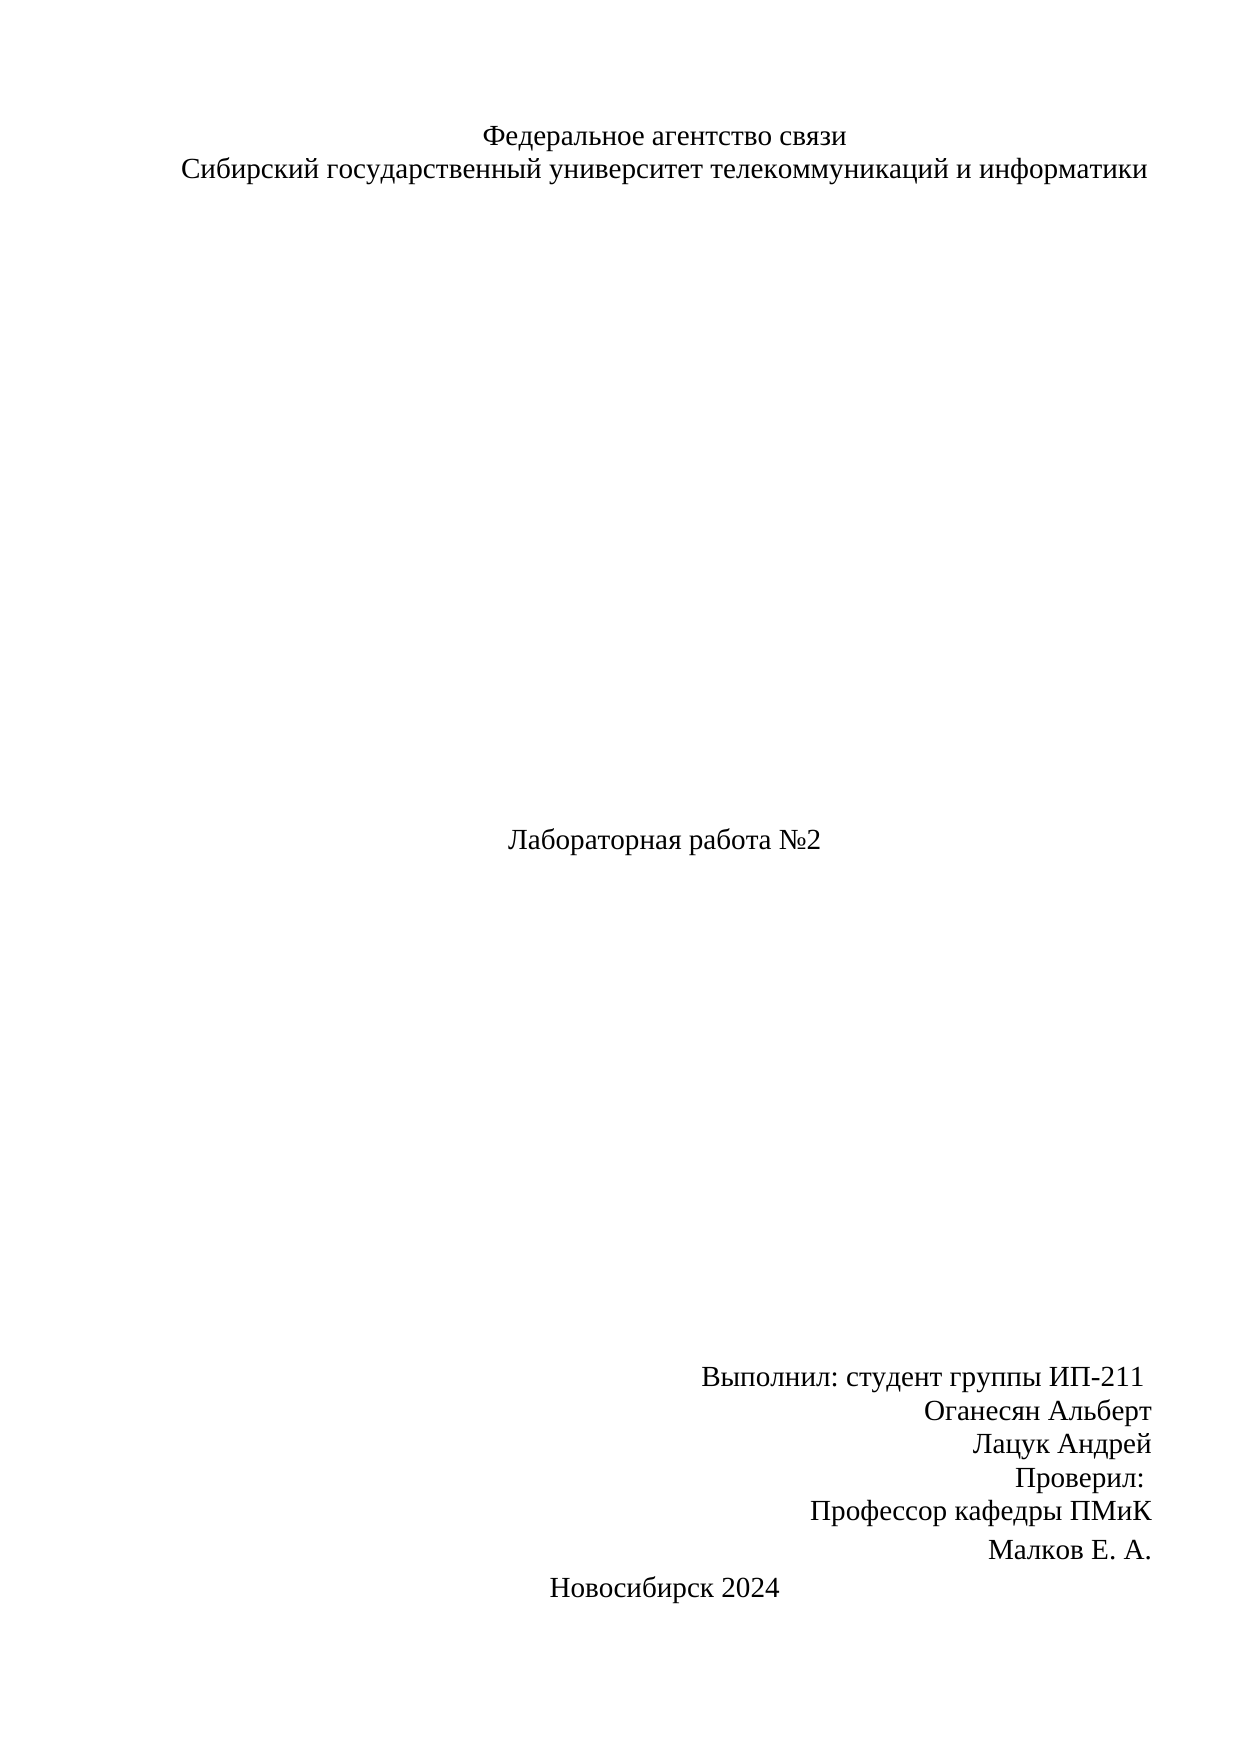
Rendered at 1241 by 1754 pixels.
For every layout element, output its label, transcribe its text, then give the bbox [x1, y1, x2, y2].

text Выполнил: студент группы ИП-211 [177, 1359, 1152, 1393]
text Оганесян Альберт [177, 1393, 1152, 1426]
text Профессор кафедры ПМиК [177, 1493, 1152, 1527]
text Сибирский государственный университет телекоммуникаций и информатики [177, 152, 1152, 185]
text Новосибирск 2024 [177, 1570, 1152, 1604]
text Лабораторная работа №2 [177, 822, 1152, 856]
text Федеральное агентство связи [177, 118, 1152, 152]
text Малков Е. А. [177, 1532, 1152, 1565]
text Лацук Андрей [177, 1426, 1152, 1460]
text Проверил: [177, 1460, 1152, 1493]
